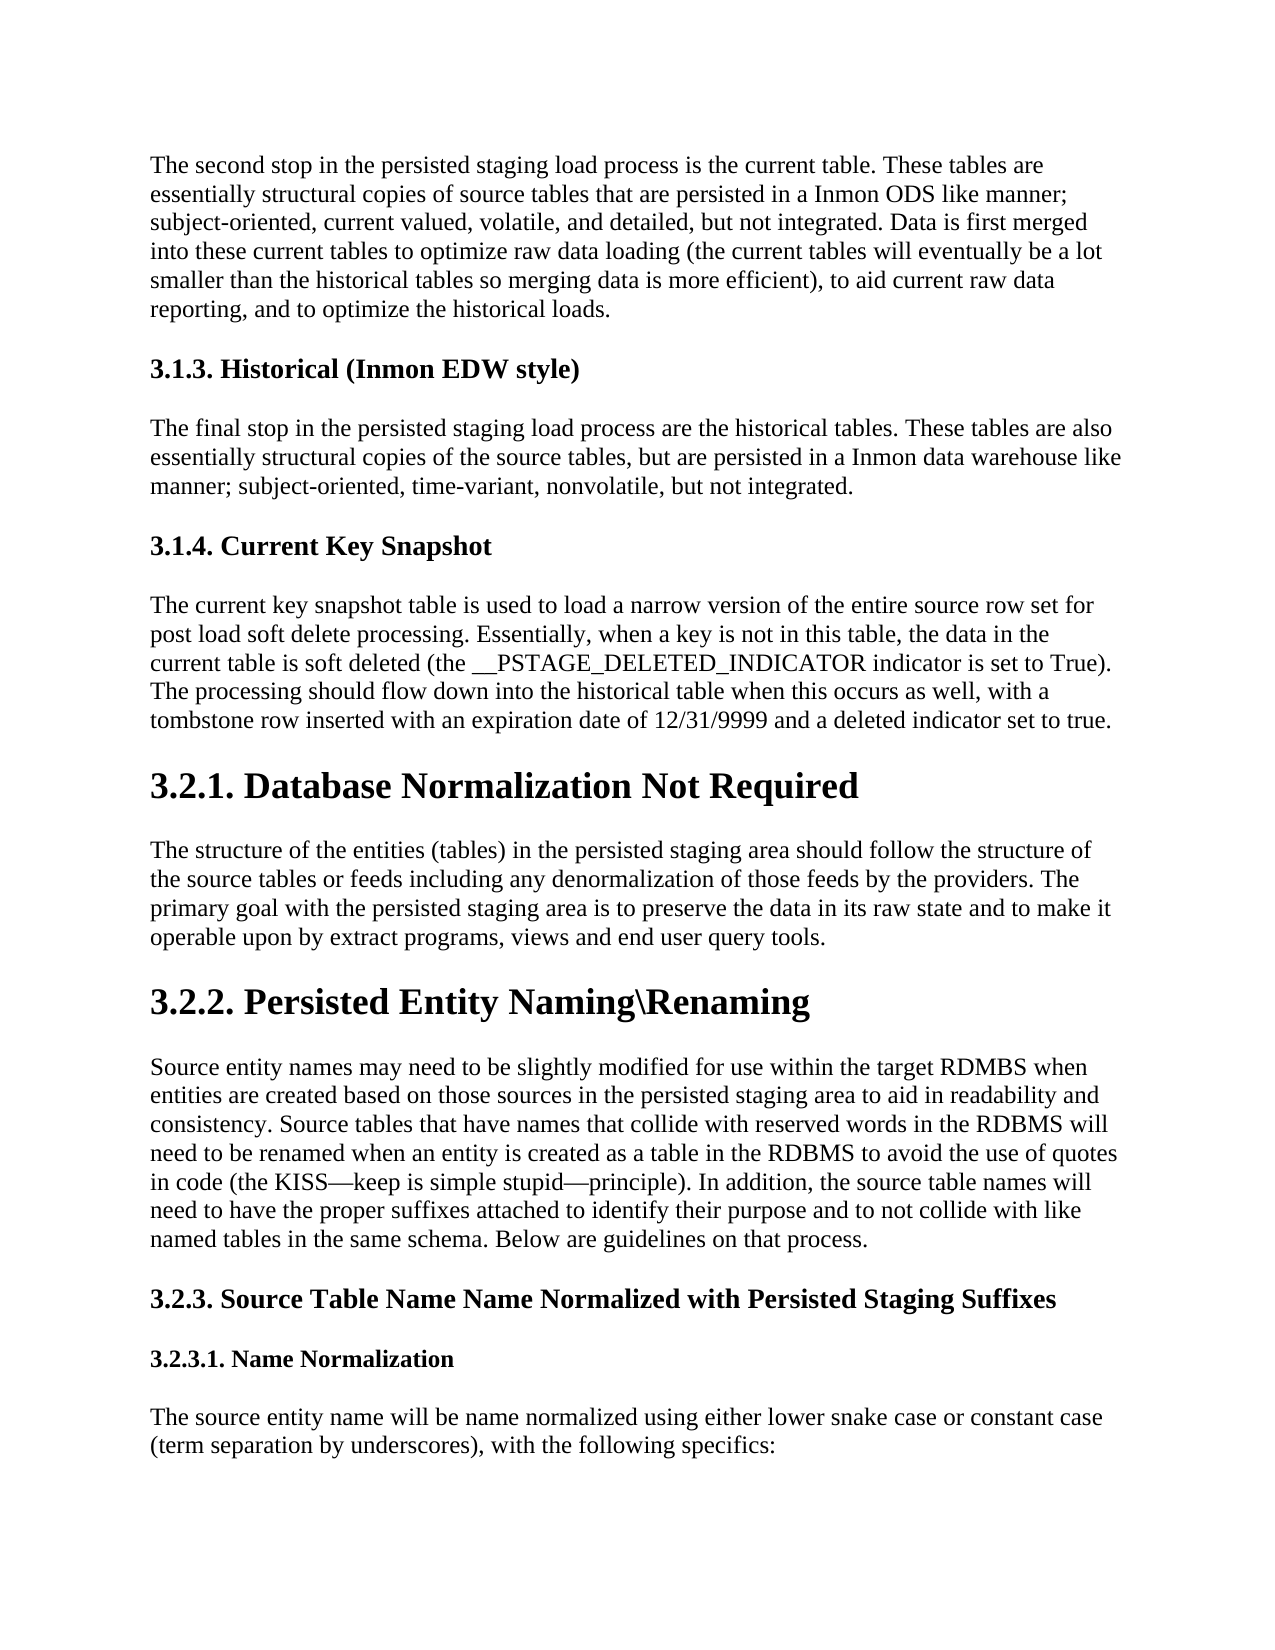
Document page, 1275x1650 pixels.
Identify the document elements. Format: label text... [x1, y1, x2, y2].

text The current key snapshot table is used to load a narrow version of the entire source row set for post load soft delete processing. Essentially, when a key is not in this table, the data in the current table is soft deleted (the __PSTAGE_DELETED_INDICATOR indicator is set to True). The processing should flow down into the historical table when this occurs as well, with a tombstone row inserted with an expiration date of 12/31/9999 and a deleted indicator set to true. [150, 590, 1125, 734]
subtitle 3.2.2. Persisted Entity Naming\Renaming [150, 979, 1125, 1023]
subtitle 3.2.1. Database Normalization Not Required [150, 763, 1125, 806]
subtitle 3.2.3. Source Table Name Name Normalized with Persisted Staging Suffixes [150, 1282, 1125, 1315]
subtitle 3.2.3.1. Name Normalization [150, 1344, 1125, 1373]
text The final stop in the persisted staging load process are the historical tables. These tables are also essentially structural copies of the source tables, but are persisted in a Inmon data warehouse like manner; subject-oriented, time-variant, nonvolatile, but not integrated. [150, 413, 1125, 499]
text The source entity name will be name normalized using either lower snake case or constant case (term separation by underscores), with the following specifics: [150, 1402, 1125, 1459]
subtitle 3.1.4. Current Key Snapshot [150, 529, 1125, 561]
text The second stop in the persisted staging load process is the current table. These tables are essentially structural copies of source tables that are persisted in a Inmon ODS like manner; subject-oriented, current valued, volatile, and detailed, but not integrated. Data is first merged into these current tables to optimize raw data loading (the current tables will eventually be a lot smaller than the historical tables so merging data is more efficient), to aid current raw data reporting, and to optimize the historical loads. [150, 150, 1125, 322]
text The structure of the entities (tables) in the persisted staging area should follow the structure of the source tables or feeds including any denormalization of those feeds by the providers. The primary goal with the persisted staging area is to preserve the data in its raw state and to make it operable upon by extract programs, views and end user query tools. [150, 835, 1125, 950]
subtitle 3.1.3. Historical (Inmon EDW style) [150, 352, 1125, 384]
text Source entity names may need to be slightly modified for use within the target RDMBS when entities are created based on those sources in the persisted staging area to aid in readability and consistency. Source tables that have names that collide with reserved words in the RDBMS will need to be renamed when an entity is created as a table in the RDBMS to avoid the use of quotes in code (the KISS—keep is simple stupid—principle). In addition, the source table names will need to have the proper suffixes attached to identify their purpose and to not collide with like named tables in the same schema. Below are guidelines on that process. [150, 1052, 1125, 1253]
